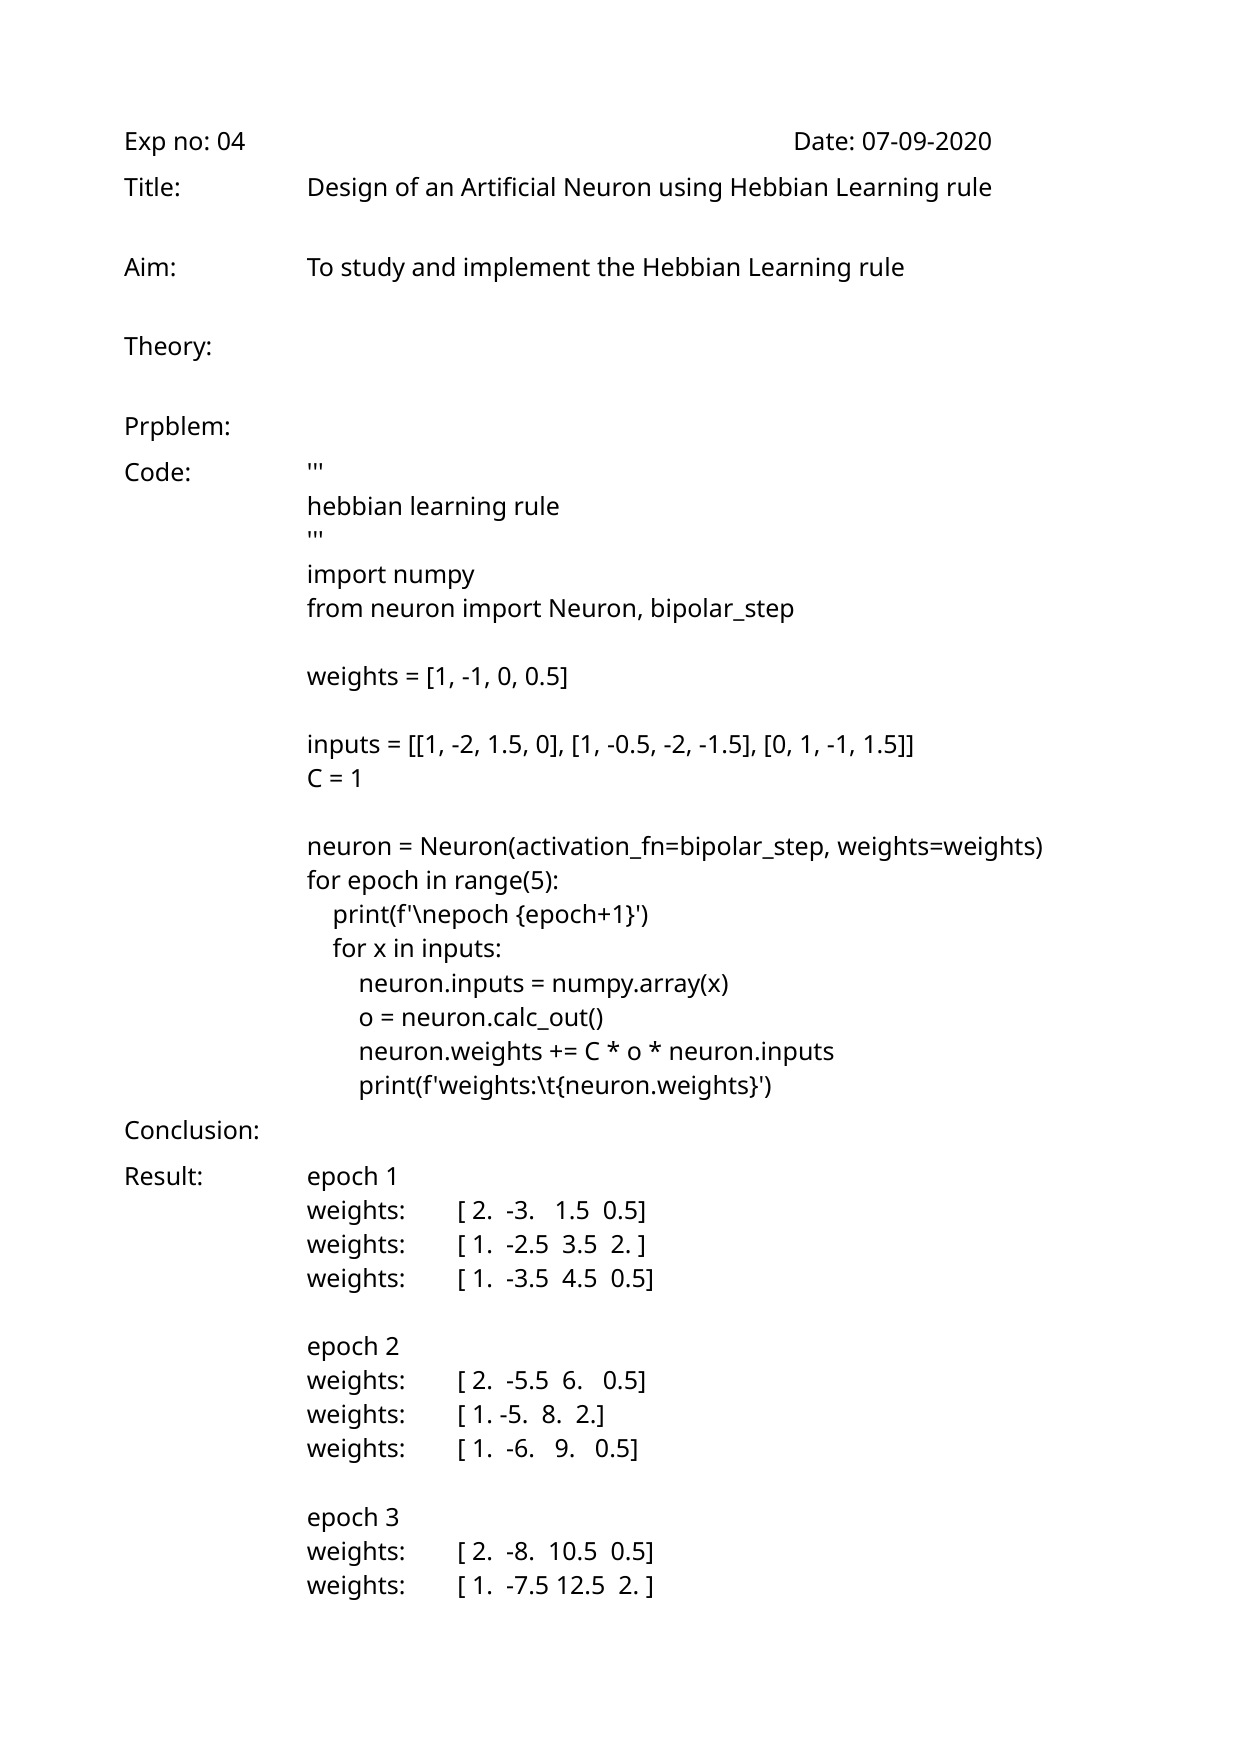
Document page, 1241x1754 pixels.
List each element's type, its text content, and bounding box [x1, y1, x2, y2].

table_cell [302, 324, 1123, 403]
table_cell To study and implement the Hebbian Learning rule [302, 245, 1123, 323]
table_cell Theory: [119, 324, 301, 403]
table_header Exp no: 04 [119, 119, 301, 164]
table_cell ''' hebbian learning rule ''' import numpy from neuron import Neuron, bipolar_step weights = [1, -1, 0, 0.5] inputs = [[1, -2, 1.5, 0], [1, -0.5, -2, -1.5], [0, 1, -1, 1.5]] C = 1 neuron = Neuron(activation_fn=bipolar_step, weights=weights) for epoch in range(5): print(f'\nepoch {epoch+1}') for x in inputs: neuron.inputs = numpy.array(x) o = neuron.calc_out() neuron.weights += C * o * neuron.inputs print(f'weights:\t{neuron.weights}') [302, 450, 1123, 1107]
table_cell Title: [119, 165, 301, 243]
table_cell Code: [119, 450, 301, 1107]
table_cell [302, 1108, 1123, 1153]
table_cell [302, 404, 1123, 448]
table_cell epoch 1 weights: [ 2. -3. 1.5 0.5] weights: [ 1. -2.5 3.5 2. ] weights: [ 1. -3.5 4.5 0.5] epoch 2 weights: [ 2. -5.5 6. 0.5] weights: [ 1. -5. 8. 2.] weights: [ 1. -6. 9. 0.5] epoch 3 weights: [ 2. -8. 10.5 0.5] weights: [ 1. -7.5 12.5 2. ] [302, 1154, 1123, 1607]
table_cell Aim: [119, 245, 301, 323]
table_cell Result: [119, 1154, 301, 1607]
table_cell Design of an Artificial Neuron using Hebbian Learning rule [302, 165, 1123, 243]
table_cell Prpblem: [119, 404, 301, 448]
table_header [302, 119, 787, 164]
table_header Date: 07-09-2020 [788, 119, 1123, 164]
table_cell Conclusion: [119, 1108, 301, 1153]
